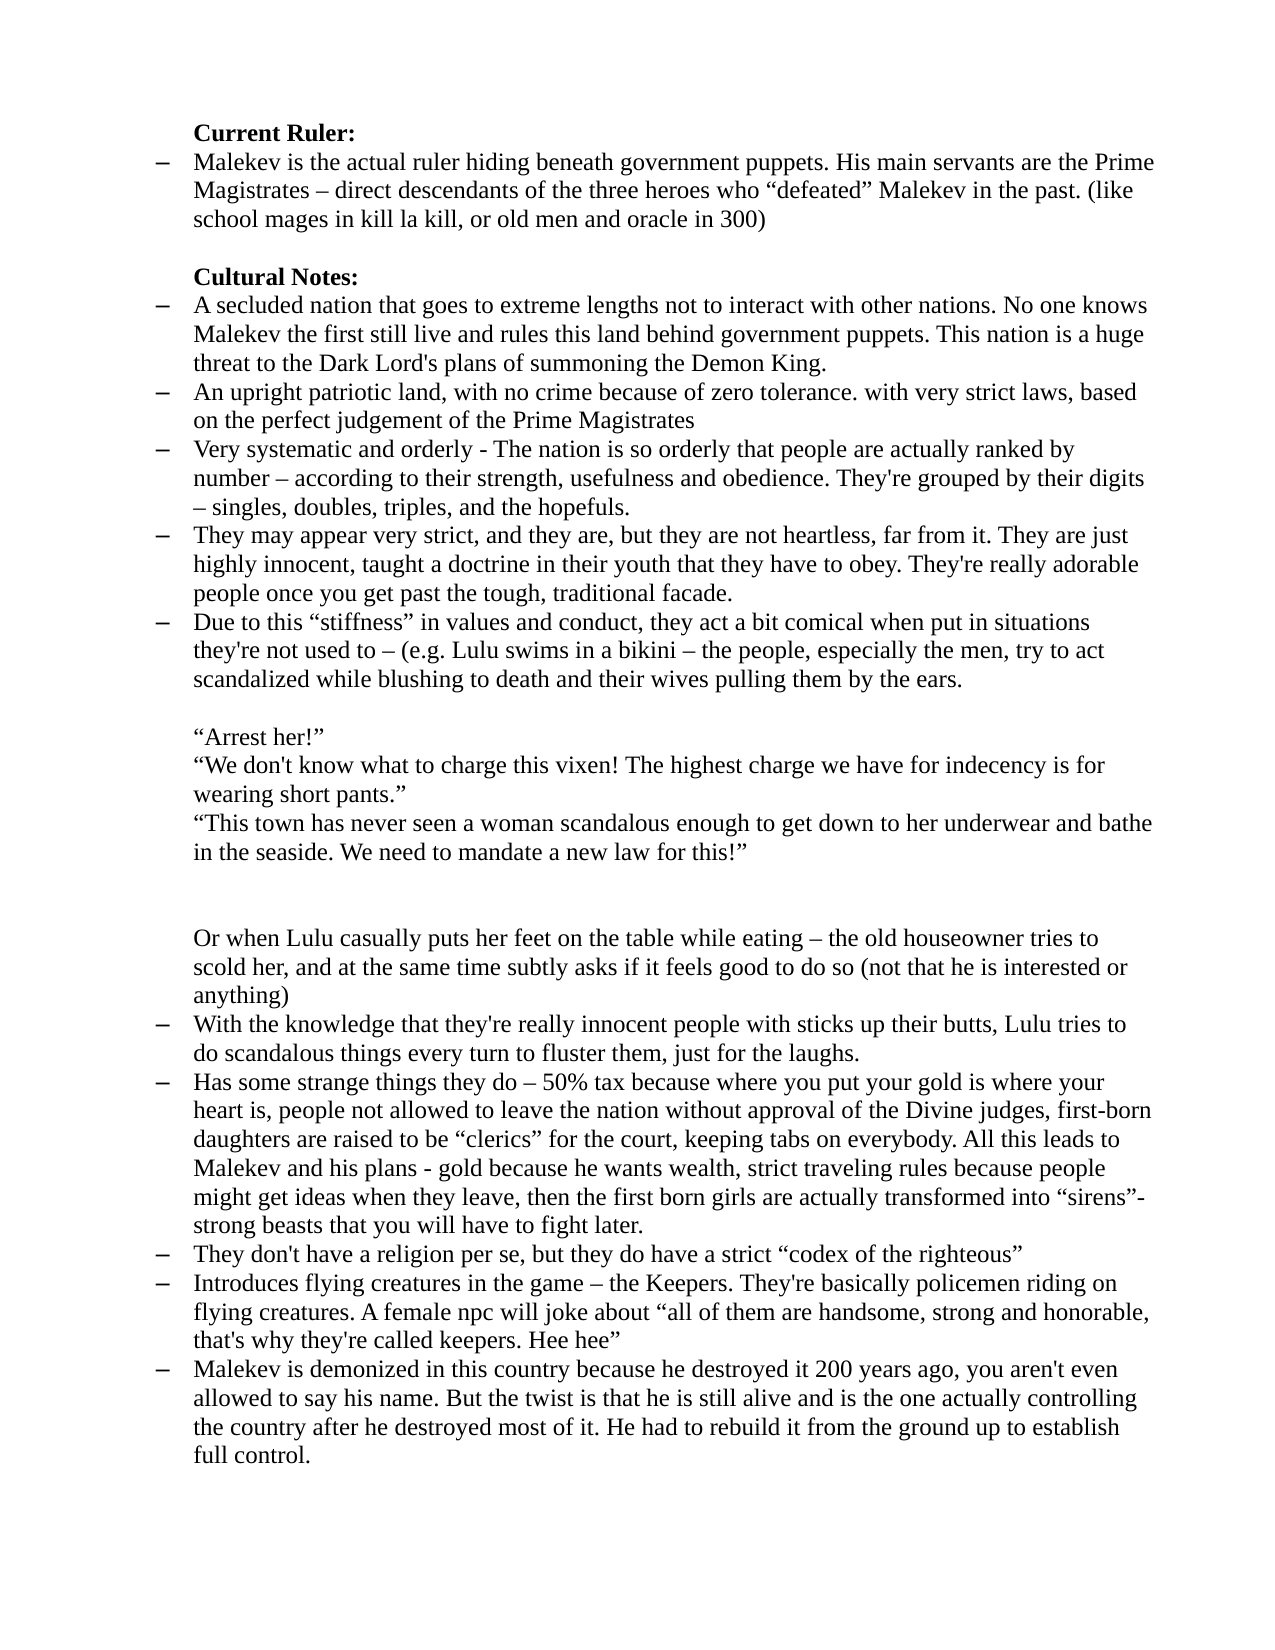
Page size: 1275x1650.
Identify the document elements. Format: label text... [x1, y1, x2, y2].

list A secluded nation that goes to extreme lengths not to interact with other nations. No one knows Malekev the first still live and rules this land behind government puppets. This nation is a huge threat to the Dark Lord's plans of summoning the Demon King. [156, 291, 1157, 377]
list They may appear very strict, and they are, but they are not heartless, far from it. They are just highly innocent, taught a doctrine in their youth that they have to obey. They're really adorable people once you get past the tough, traditional facade. [156, 521, 1157, 607]
list Cultural Notes: [156, 262, 1157, 291]
list Malekev is the actual ruler hiding beneath government puppets. His main servants are the Prime Magistrates – direct descendants of the three heroes who “defeated” Malekev in the past. (like school mages in kill la kill, or old men and oracle in 300) [156, 147, 1157, 233]
list An upright patriotic land, with no crime because of zero tolerance. with very strict laws, based on the perfect judgement of the Prime Magistrates [156, 377, 1157, 434]
list Or when Lulu casually puts her feet on the table while eating – the old houseowner tries to scold her, and at the same time subtly asks if it feels good to do so (not that he is interested or anything) [156, 923, 1157, 1009]
list They don't have a religion per se, but they do have a strict “codex of the righteous” [156, 1239, 1157, 1268]
list “We don't know what to charge this vixen! The highest charge we have for indecency is for wearing short pants.” [156, 751, 1157, 808]
list “Arrest her!” [156, 722, 1157, 751]
list Due to this “stiffness” in values and conduct, they act a bit comical when put in situations they're not used to – (e.g. Lulu swims in a bikini – the people, especially the men, try to act scandalized while blushing to death and their wives pulling them by the ears. [156, 607, 1157, 693]
list Malekev is demonized in this country because he destroyed it 200 years ago, you aren't even allowed to say his name. But the twist is that he is still alive and is the one actually controlling the country after he destroyed most of it. He had to rebuild it from the ground up to establish full control. [156, 1354, 1157, 1469]
list “This town has never seen a woman scandalous enough to get down to her underwear and bathe in the seaside. We need to mandate a new law for this!” [156, 808, 1157, 866]
list Has some strange things they do – 50% tax because where you put your gold is where your heart is, people not allowed to leave the nation without approval of the Divine judges, first-born daughters are raised to be “clerics” for the court, keeping tabs on everybody. All this leads to Malekev and his plans - gold because he wants wealth, strict traveling rules because people might get ideas when they leave, then the first born girls are actually transformed into “sirens”- strong beasts that you will have to fight later. [156, 1067, 1157, 1239]
list With the knowledge that they're really innocent people with sticks up their butts, Lulu tries to do scandalous things every turn to fluster them, just for the laughs. [156, 1009, 1157, 1067]
list Very systematic and orderly - The nation is so orderly that people are actually ranked by number – according to their strength, usefulness and obedience. They're grouped by their digits – singles, doubles, triples, and the hopefuls. [156, 434, 1157, 521]
list Introduces flying creatures in the game – the Keepers. They're basically policemen riding on flying creatures. A female npc will joke about “all of them are handsome, strong and honorable, that's why they're called keepers. Hee hee” [156, 1268, 1157, 1354]
list Current Ruler: [156, 118, 1157, 147]
